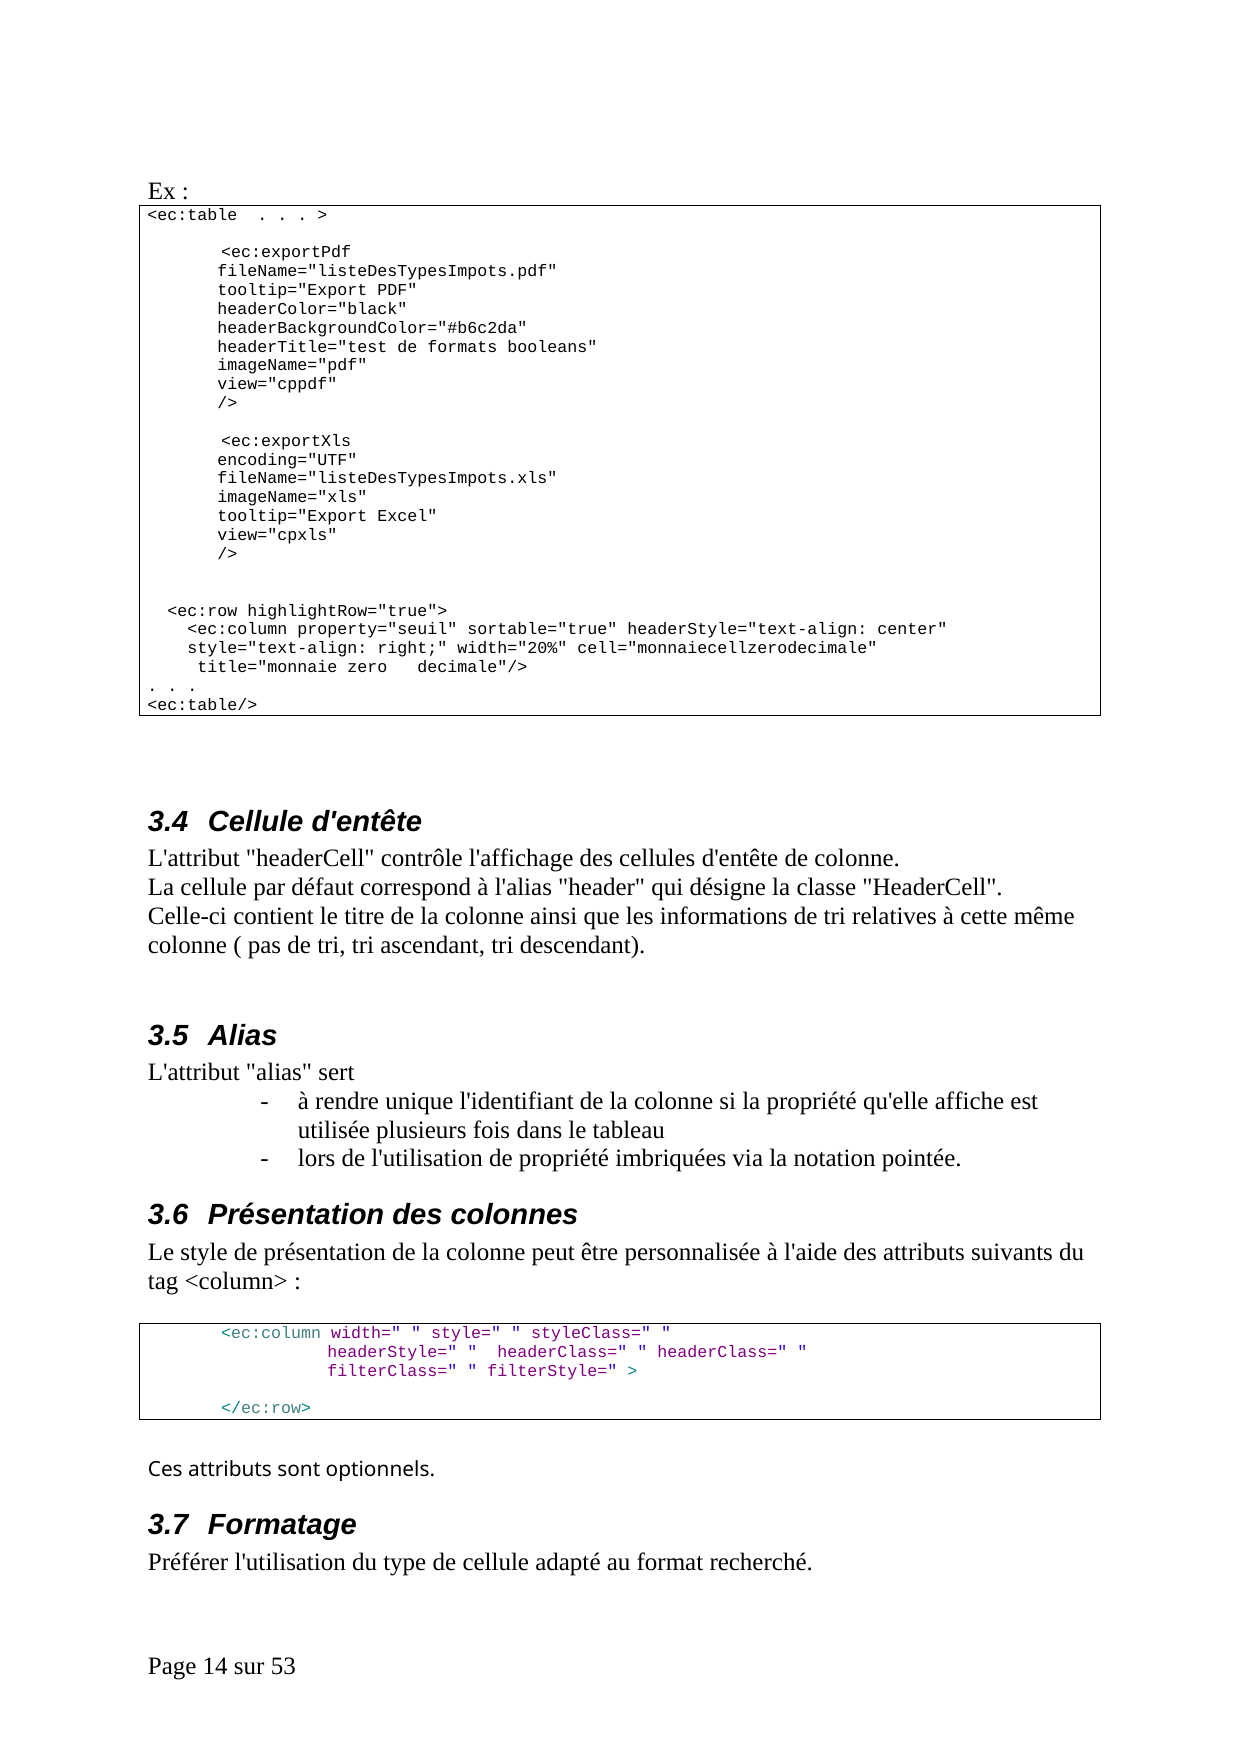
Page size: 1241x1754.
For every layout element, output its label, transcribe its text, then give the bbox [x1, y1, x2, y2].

text La cellule par défaut correspond à l'alias "header" qui désigne la classe "HeaderCell". [148, 872, 1092, 901]
subtitle Formatage [148, 1507, 1092, 1541]
subtitle Alias [148, 1017, 1092, 1051]
subtitle Présentation des colonnes [148, 1197, 1092, 1231]
list à rendre unique l'identifiant de la colonne si la propriété qu'elle affiche est utilisée plusieurs fois dans le tableau [260, 1086, 1092, 1143]
text Ces attributs sont optionnels. [148, 1454, 1092, 1482]
text L'attribut "alias" sert [148, 1057, 1092, 1086]
text Ex : [148, 176, 1092, 205]
subtitle Cellule d'entête [148, 804, 1092, 837]
text L'attribut "headerCell" contrôle l'affichage des cellules d'entête de colonne. [148, 843, 1092, 872]
list lors de l'utilisation de propriété imbriquées via la notation pointée. [260, 1143, 1092, 1172]
table_header <ec:column width=" " style=" " styleClass=" " headerStyle=" " headerClass=" " headerClass=" " filterClass=" " filterStyle=" > </ec:row> [140, 1324, 1100, 1419]
text Préférer l'utilisation du type de cellule adapté au format recherché. [148, 1547, 1092, 1576]
table_header <ec:table . . . > <ec:exportPdf fileName="listeDesTypesImpots.pdf" tooltip="Export PDF" headerColor="black" headerBackgroundColor="#b6c2da" headerTitle="test de formats booleans" imageName="pdf" view="cppdf" /> <ec:exportXls encoding="UTF" fileName="listeDesTypesImpots.xls" imageName="xls" tooltip="Export Excel" view="cpxls" /> <ec:row highlightRow="true"> <ec:column property="seuil" sortable="true" headerStyle="text-align: center" style="text-align: right;" width="20%" cell="monnaiecellzerodecimale" title="monnaie zero decimale"/> . . . <ec:table/> [140, 206, 1100, 715]
text Le style de présentation de la colonne peut être personnalisée à l'aide des attributs suivants du tag <column> : [148, 1237, 1092, 1294]
text Celle-ci contient le titre de la colonne ainsi que les informations de tri relatives à cette même colonne ( pas de tri, tri ascendant, tri descendant). [148, 901, 1092, 958]
